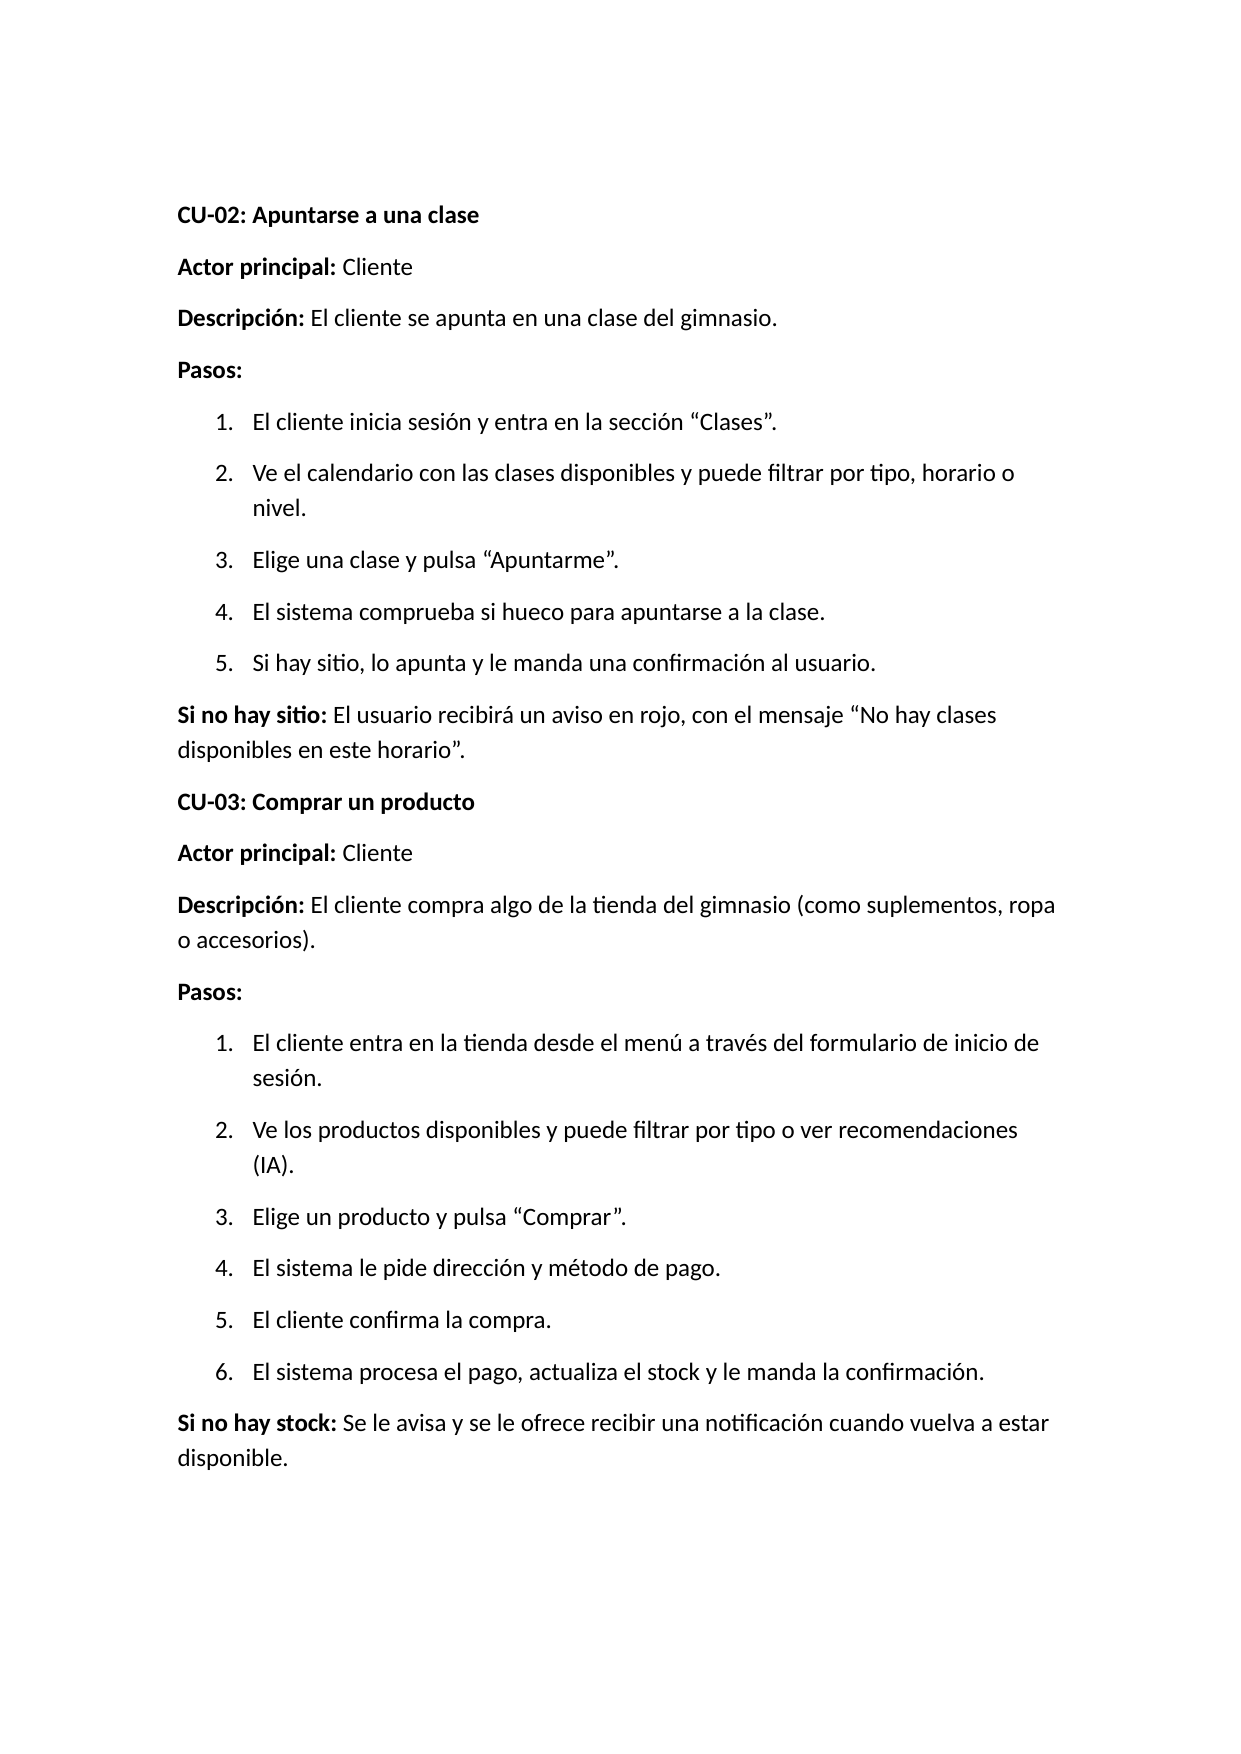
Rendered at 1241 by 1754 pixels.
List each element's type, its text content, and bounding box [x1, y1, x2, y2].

list El sistema comprueba si hueco para apuntarse a la clase. [215, 596, 1063, 626]
text CU-03: Comprar un producto [177, 786, 1063, 816]
text Actor principal: Cliente [177, 838, 1063, 868]
list El cliente entra en la tienda desde el menú a través del formulario de inicio de sesión. [215, 1028, 1063, 1093]
list El cliente inicia sesión y entra en la sección “Clases”. [215, 406, 1063, 436]
text Si no hay sitio: El usuario recibirá un aviso en rojo, con el mensaje “No hay clases disponibles en este horario”. [177, 699, 1063, 765]
text CU-02: Apuntarse a una clase [177, 199, 1063, 230]
text Descripción: El cliente se apunta en una clase del gimnasio. [177, 303, 1063, 333]
text Actor principal: Cliente [177, 251, 1063, 281]
list Elige un producto y pulsa “Comprar”. [215, 1201, 1063, 1231]
list Elige una clase y pulsa “Apuntarme”. [215, 544, 1063, 575]
text Si no hay stock: Se le avisa y se le ofrece recibir una notificación cuando vuelva a estar disponible. [177, 1408, 1063, 1473]
list El sistema procesa el pago, actualiza el stock y le manda la confirmación. [215, 1356, 1063, 1386]
text Descripción: El cliente compra algo de la tienda del gimnasio (como suplementos, ropa o accesorios). [177, 889, 1063, 955]
list El cliente confirma la compra. [215, 1304, 1063, 1335]
text Pasos: [177, 976, 1063, 1006]
list Ve los productos disponibles y puede filtrar por tipo o ver recomendaciones (IA). [215, 1114, 1063, 1180]
list El sistema le pide dirección y método de pago. [215, 1253, 1063, 1283]
text Pasos: [177, 354, 1063, 385]
list Ve el calendario con las clases disponibles y puede filtrar por tipo, horario o nivel. [215, 458, 1063, 523]
list Si hay sitio, lo apunta y le manda una confirmación al usuario. [215, 648, 1063, 678]
